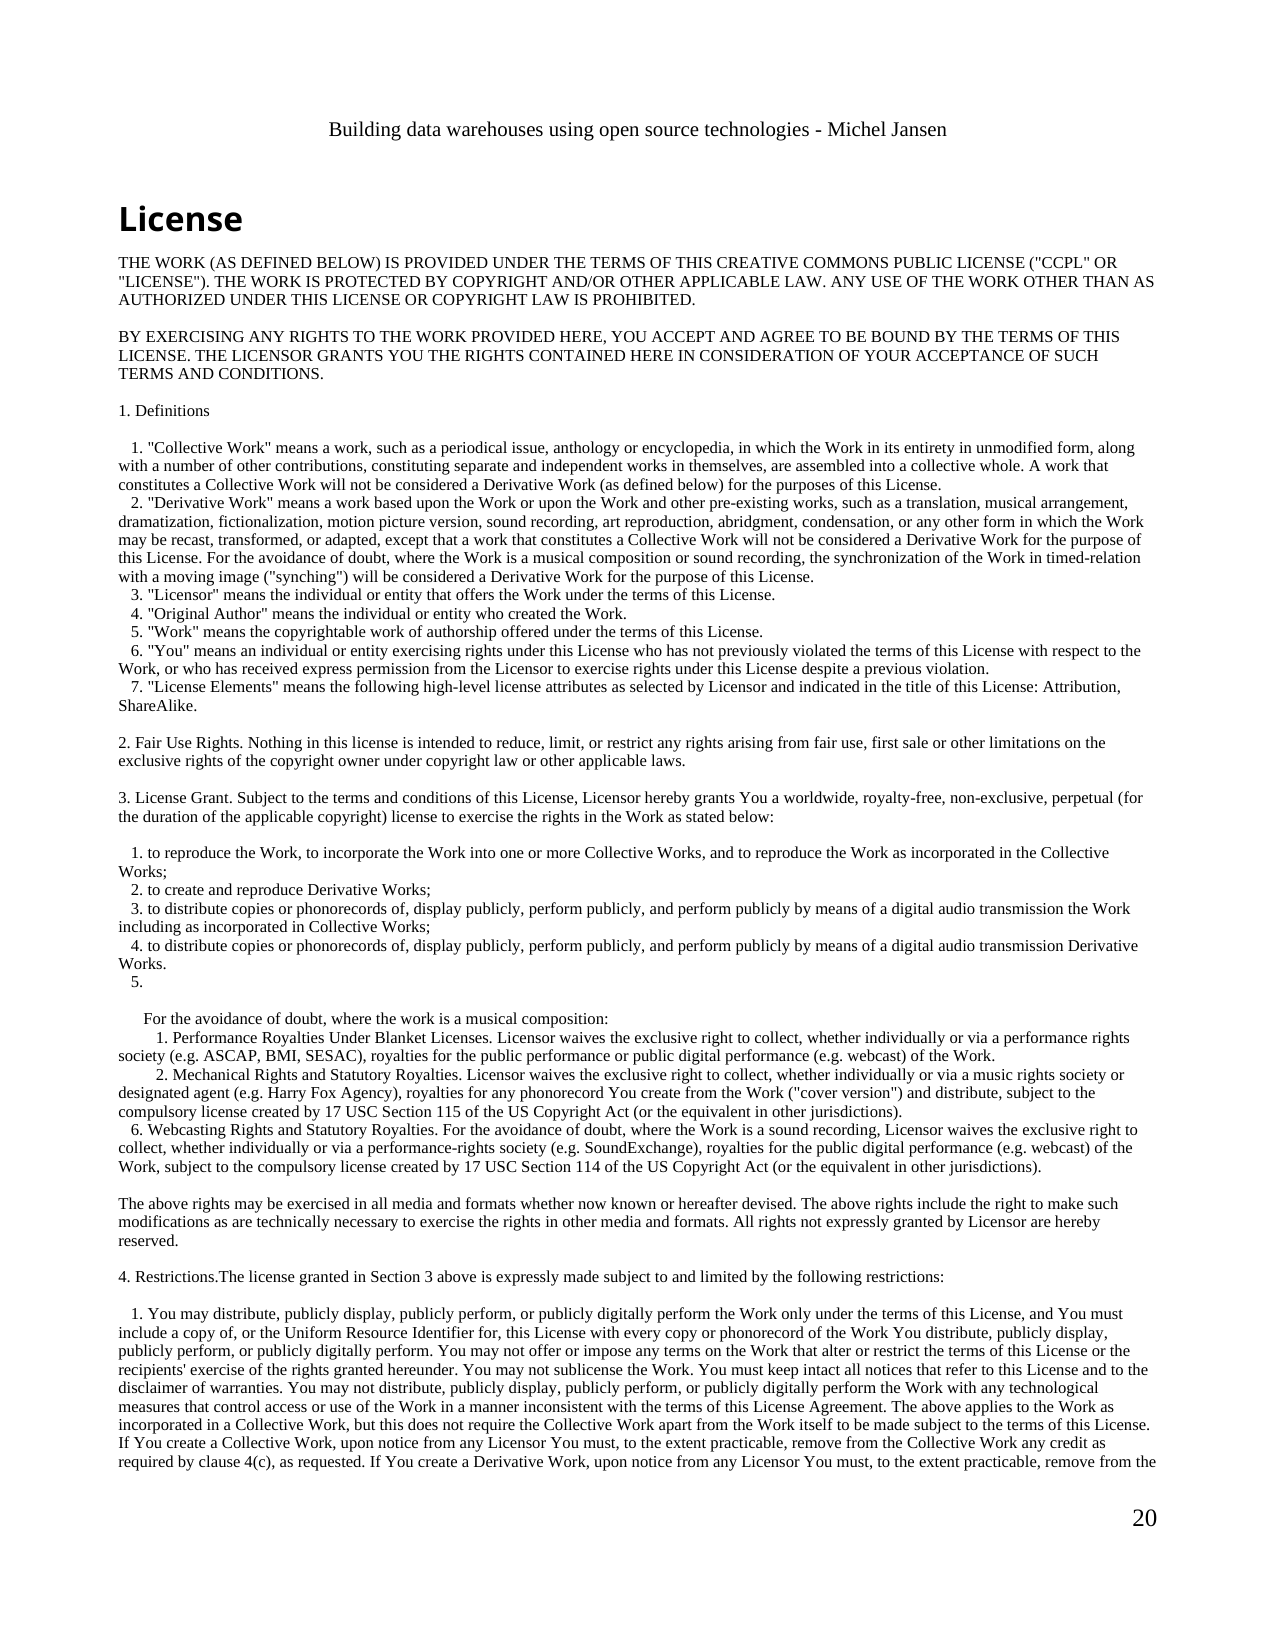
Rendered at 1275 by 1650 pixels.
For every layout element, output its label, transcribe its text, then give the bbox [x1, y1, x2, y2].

text 1. You may distribute, publicly display, publicly perform, or publicly digitally perform the Work only under the terms of this License, and You must include a copy of, or the Uniform Resource Identifier for, this License with every copy or phonorecord of the Work You distribute, publicly display, publicly perform, or publicly digitally perform. You may not offer or impose any terms on the Work that alter or restrict the terms of this License or the recipients' exercise of the rights granted hereunder. You may not sublicense the Work. You must keep intact all notices that refer to this License and to the disclaimer of warranties. You may not distribute, publicly display, publicly perform, or publicly digitally perform the Work with any technological measures that control access or use of the Work in a manner inconsistent with the terms of this License Agreement. The above applies to the Work as incorporated in a Collective Work, but this does not require the Collective Work apart from the Work itself to be made subject to the terms of this License. If You create a Collective Work, upon notice from any Licensor You must, to the extent practicable, remove from the Collective Work any credit as required by clause 4(c), as requested. If You create a Derivative Work, upon notice from any Licensor You must, to the extent practicable, remove from the [118, 1305, 1157, 1471]
text For the avoidance of doubt, where the work is a musical composition: [118, 1010, 1157, 1028]
text 2. to create and reproduce Derivative Works; [118, 881, 1157, 899]
subtitle License [118, 196, 1157, 241]
text 1. to reproduce the Work, to incorporate the Work into one or more Collective Works, and to reproduce the Work as incorporated in the Collective Works; [118, 844, 1157, 881]
text 5. [118, 973, 1157, 991]
text 1. Performance Royalties Under Blanket Licenses. Licensor waives the exclusive right to collect, whether individually or via a performance rights society (e.g. ASCAP, BMI, SESAC), royalties for the public performance or public digital performance (e.g. webcast) of the Work. [118, 1028, 1157, 1065]
text 4. to distribute copies or phonorecords of, display publicly, perform publicly, and perform publicly by means of a digital audio transmission Derivative Works. [118, 936, 1157, 973]
text BY EXERCISING ANY RIGHTS TO THE WORK PROVIDED HERE, YOU ACCEPT AND AGREE TO BE BOUND BY THE TERMS OF THIS LICENSE. THE LICENSOR GRANTS YOU THE RIGHTS CONTAINED HERE IN CONSIDERATION OF YOUR ACCEPTANCE OF SUCH TERMS AND CONDITIONS. [118, 328, 1157, 383]
text 6. "You" means an individual or entity exercising rights under this License who has not previously violated the terms of this License with respect to the Work, or who has received express permission from the Licensor to exercise rights under this License despite a previous violation. [118, 641, 1157, 678]
text 6. Webcasting Rights and Statutory Royalties. For the avoidance of doubt, where the Work is a sound recording, Licensor waives the exclusive right to collect, whether individually or via a performance-rights society (e.g. SoundExchange), royalties for the public digital performance (e.g. webcast) of the Work, subject to the compulsory license created by 17 USC Section 114 of the US Copyright Act (or the equivalent in other jurisdictions). [118, 1121, 1157, 1176]
text THE WORK (AS DEFINED BELOW) IS PROVIDED UNDER THE TERMS OF THIS CREATIVE COMMONS PUBLIC LICENSE ("CCPL" OR "LICENSE"). THE WORK IS PROTECTED BY COPYRIGHT AND/OR OTHER APPLICABLE LAW. ANY USE OF THE WORK OTHER THAN AS AUTHORIZED UNDER THIS LICENSE OR COPYRIGHT LAW IS PROHIBITED. [118, 254, 1157, 309]
text The above rights may be exercised in all media and formats whether now known or hereafter devised. The above rights include the right to make such modifications as are technically necessary to exercise the rights in other media and formats. All rights not expressly granted by Licensor are hereby reserved. [118, 1194, 1157, 1249]
text 1. "Collective Work" means a work, such as a periodical issue, anthology or encyclopedia, in which the Work in its entirety in unmodified form, along with a number of other contributions, constituting separate and independent works in themselves, are assembled into a collective whole. A work that constitutes a Collective Work will not be considered a Derivative Work (as defined below) for the purposes of this License. [118, 438, 1157, 494]
text 3. to distribute copies or phonorecords of, display publicly, perform publicly, and perform publicly by means of a digital audio transmission the Work including as incorporated in Collective Works; [118, 899, 1157, 936]
text 2. "Derivative Work" means a work based upon the Work or upon the Work and other pre-existing works, such as a translation, musical arrangement, dramatization, fictionalization, motion picture version, sound recording, art reproduction, abridgment, condensation, or any other form in which the Work may be recast, transformed, or adapted, except that a work that constitutes a Collective Work will not be considered a Derivative Work for the purpose of this License. For the avoidance of doubt, where the Work is a musical composition or sound recording, the synchronization of the Work in timed-relation with a moving image ("synching") will be considered a Derivative Work for the purpose of this License. [118, 494, 1157, 586]
text 5. "Work" means the copyrightable work of authorship offered under the terms of this License. [118, 623, 1157, 641]
text 3. License Grant. Subject to the terms and conditions of this License, Licensor hereby grants You a worldwide, royalty-free, non-exclusive, perpetual (for the duration of the applicable copyright) license to exercise the rights in the Work as stated below: [118, 789, 1157, 826]
text 3. "Licensor" means the individual or entity that offers the Work under the terms of this License. [118, 586, 1157, 604]
text 2. Fair Use Rights. Nothing in this license is intended to reduce, limit, or restrict any rights arising from fair use, first sale or other limitations on the exclusive rights of the copyright owner under copyright law or other applicable laws. [118, 733, 1157, 770]
text 1. Definitions [118, 401, 1157, 420]
text 4. "Original Author" means the individual or entity who created the Work. [118, 604, 1157, 623]
text 7. "License Elements" means the following high-level license attributes as selected by Licensor and indicated in the title of this License: Attribution, ShareAlike. [118, 678, 1157, 715]
text 2. Mechanical Rights and Statutory Royalties. Licensor waives the exclusive right to collect, whether individually or via a music rights society or designated agent (e.g. Harry Fox Agency), royalties for any phonorecord You create from the Work ("cover version") and distribute, subject to the compulsory license created by 17 USC Section 115 of the US Copyright Act (or the equivalent in other jurisdictions). [118, 1065, 1157, 1121]
text 4. Restrictions.The license granted in Section 3 above is expressly made subject to and limited by the following restrictions: [118, 1268, 1157, 1286]
